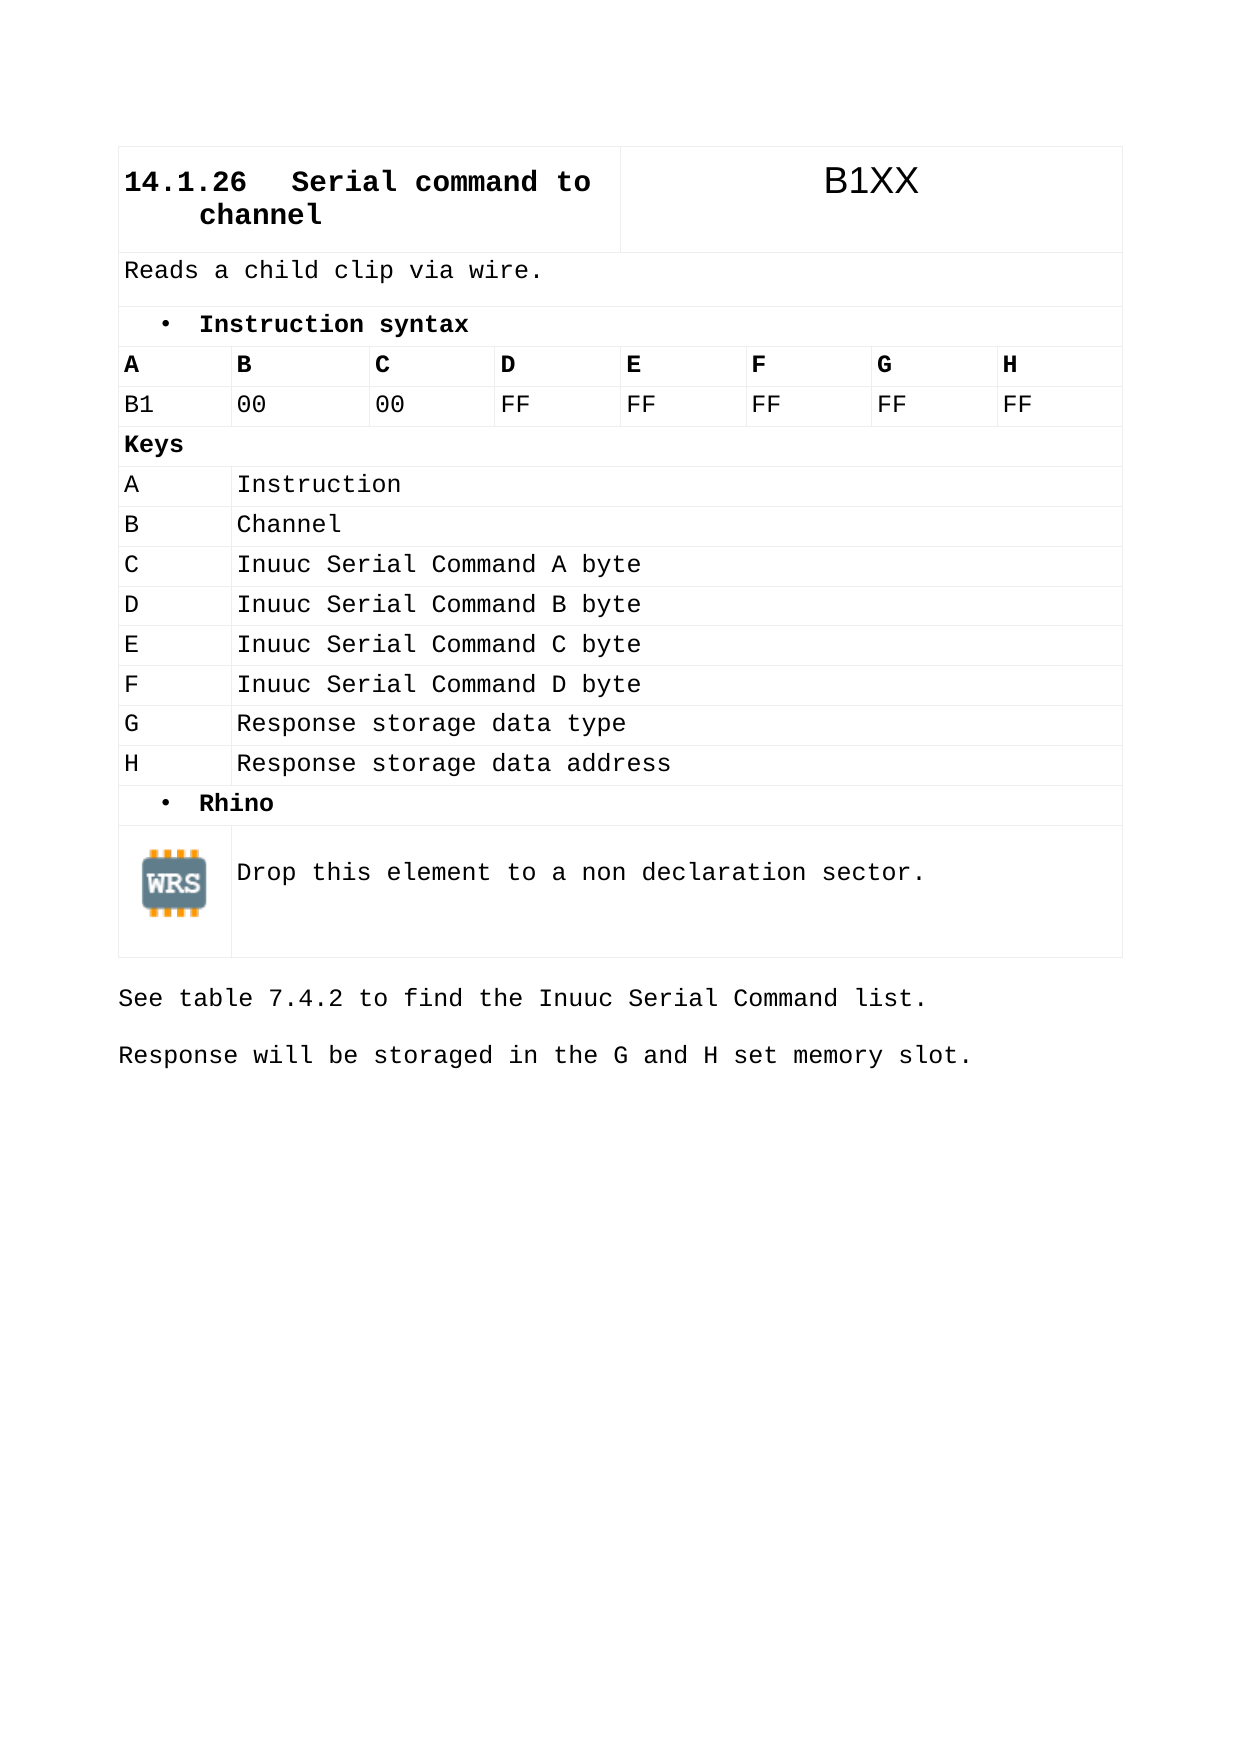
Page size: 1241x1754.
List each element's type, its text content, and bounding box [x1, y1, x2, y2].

table_cell FF [621, 387, 746, 426]
table_cell Inuuc Serial Command B byte [232, 587, 1122, 625]
table_cell G [119, 706, 231, 745]
table_cell A [119, 347, 231, 386]
table_cell H [998, 347, 1122, 386]
text Response will be storaged in the G and H set memory slot. [118, 1042, 1122, 1071]
table_cell Instruction [232, 467, 1122, 506]
table_cell C [119, 547, 231, 586]
table_header Serial command to channel [119, 147, 620, 252]
table_cell [119, 826, 231, 957]
text See table 7.4.2 to find the Inuuc Serial Command list. [118, 986, 1122, 1014]
table_cell B [119, 507, 231, 546]
table_cell FF [495, 387, 620, 426]
table_cell F [119, 666, 231, 705]
table_header B1XX [621, 147, 1122, 252]
picture [134, 843, 215, 924]
table_cell E [119, 626, 231, 665]
table_cell F [747, 347, 871, 386]
table_cell D [495, 347, 620, 386]
table_cell Inuuc Serial Command A byte [232, 547, 1122, 586]
table_cell FF [998, 387, 1122, 426]
table_cell 00 [370, 387, 494, 426]
table_cell C [370, 347, 494, 386]
table_cell H [119, 746, 231, 785]
table_cell Instruction syntax [119, 307, 1122, 346]
table_cell FF [747, 387, 871, 426]
table_cell Inuuc Serial Command D byte [232, 666, 1122, 705]
table_cell FF [872, 387, 997, 426]
table_cell Channel [232, 507, 1122, 546]
table_cell Reads a child clip via wire. [119, 253, 1122, 306]
table_cell Rhino [119, 786, 1122, 825]
table_cell Response storage data type [232, 706, 1122, 745]
table_cell E [621, 347, 746, 386]
table_cell Keys [119, 427, 1122, 466]
table_cell B1 [119, 387, 231, 426]
table_cell Inuuc Serial Command C byte [232, 626, 1122, 665]
table_cell B [232, 347, 369, 386]
table_cell G [872, 347, 997, 386]
table_cell 00 [232, 387, 369, 426]
table_cell Drop this element to a non declaration sector. [232, 826, 1122, 957]
table_cell D [119, 587, 231, 625]
table_cell A [119, 467, 231, 506]
table_cell Response storage data address [232, 746, 1122, 785]
